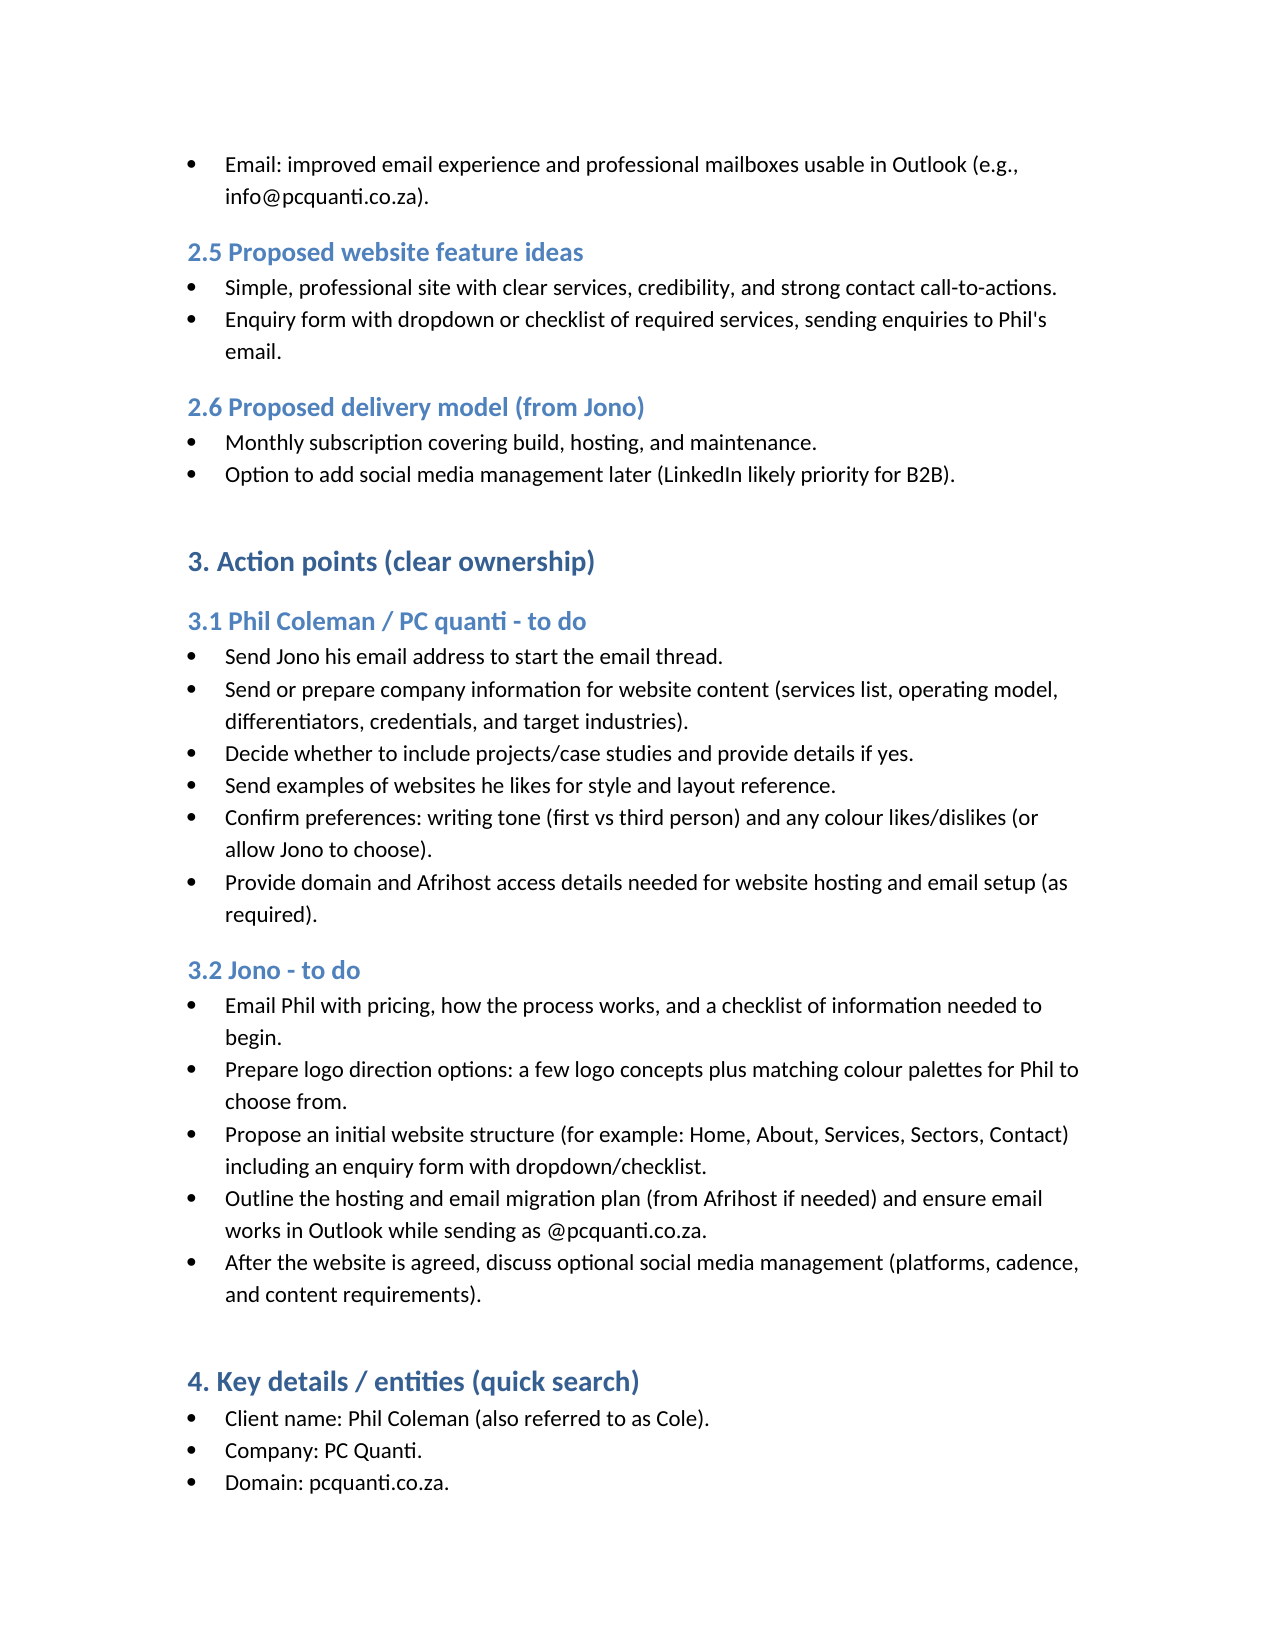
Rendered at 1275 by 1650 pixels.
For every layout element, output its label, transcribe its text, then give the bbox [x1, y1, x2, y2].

list Domain: pcquanti.co.za. [187, 1468, 1087, 1496]
list Outline the hosting and email migration plan (from Afrihost if needed) and ensure email works in Outlook while sending as @pcquanti.co.za. [187, 1184, 1087, 1244]
list Provide domain and Afrihost access details needed for website hosting and email setup (as required). [187, 868, 1087, 928]
list Simple, professional site with clear services, credibility, and strong contact call-to-actions. [187, 273, 1087, 301]
subtitle 3.2 Jono - to do [187, 953, 1087, 986]
subtitle 2.6 Proposed delivery model (from Jono) [187, 391, 1087, 423]
list Confirm preferences: writing tone (first vs third person) and any colour likes/dislikes (or allow Jono to choose). [187, 803, 1087, 864]
list Email: improved email experience and professional mailboxes usable in Outlook (e.g., info@pcquanti.co.za). [187, 150, 1087, 210]
subtitle 2.5 Proposed website feature ideas [187, 235, 1087, 268]
list Client name: Phil Coleman (also referred to as Cole). [187, 1404, 1087, 1432]
list Option to add social media management later (LinkedIn likely priority for B2B). [187, 461, 1087, 489]
list Send Jono his email address to start the email thread. [187, 642, 1087, 671]
list After the website is agreed, discuss optional social media management (platforms, cadence, and content requirements). [187, 1248, 1087, 1309]
list Propose an initial website structure (for example: Home, About, Services, Sectors, Contact) including an enquiry form with dropdown/checklist. [187, 1120, 1087, 1180]
subtitle 3. Action points (clear ownership) [187, 543, 1087, 578]
list Decide whether to include projects/case studies and provide details if yes. [187, 739, 1087, 767]
list Send examples of websites he likes for style and layout reference. [187, 771, 1087, 799]
list Enquiry form with dropdown or checklist of required services, sending enquiries to Phil's email. [187, 305, 1087, 366]
subtitle 3.1 Phil Coleman / PC quanti - to do [187, 604, 1087, 638]
list Send or prepare company information for website content (services list, operating model, differentiators, credentials, and target industries). [187, 675, 1087, 735]
list Email Phil with pricing, how the process works, and a checklist of information needed to begin. [187, 991, 1087, 1051]
list Company: PC Quanti. [187, 1436, 1087, 1464]
list Monthly subscription covering build, hosting, and maintenance. [187, 428, 1087, 456]
subtitle 4. Key details / entities (quick search) [187, 1363, 1087, 1398]
list Prepare logo direction options: a few logo concepts plus matching colour palettes for Phil to choose from. [187, 1055, 1087, 1116]
